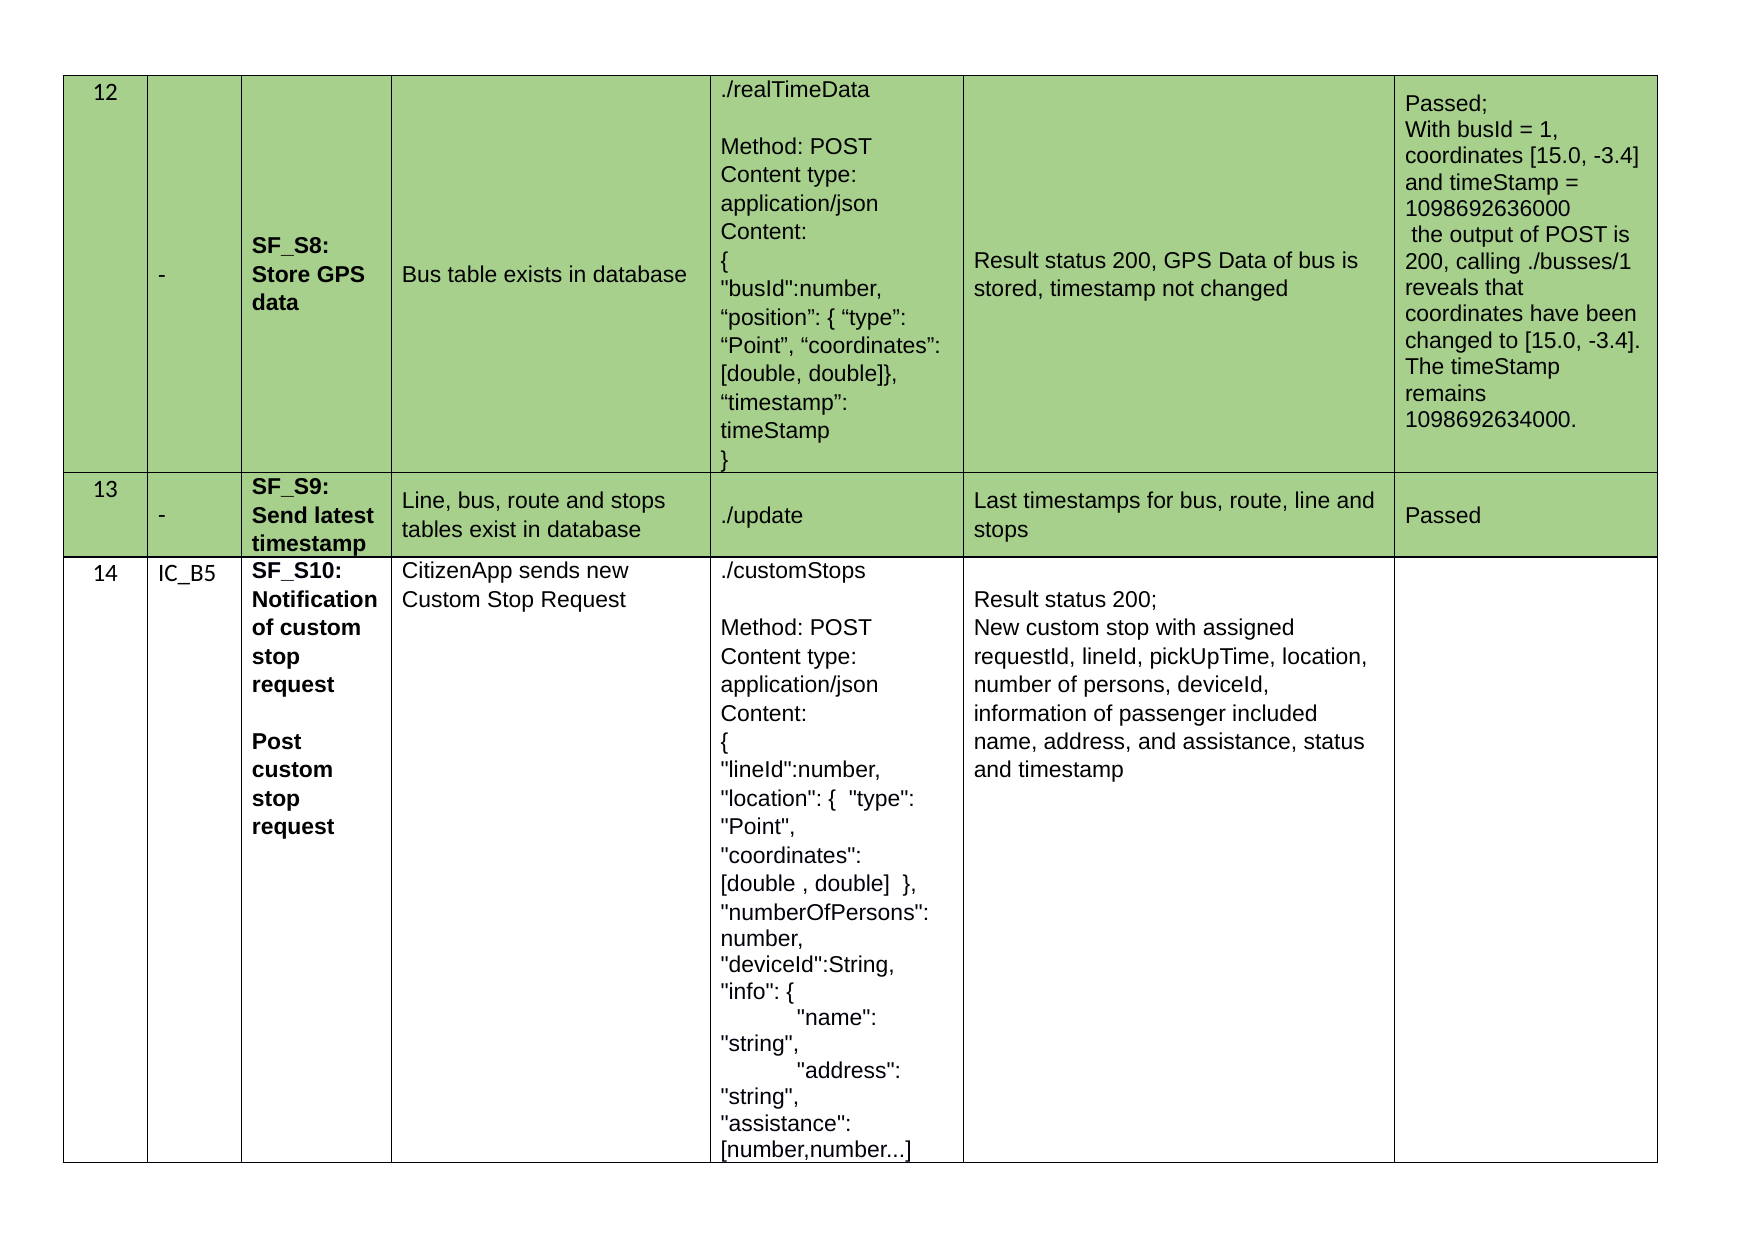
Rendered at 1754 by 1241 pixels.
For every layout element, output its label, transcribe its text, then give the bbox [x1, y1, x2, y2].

table_cell [1395, 558, 1657, 1162]
table_cell ./realTimeData Method: POST Content type: application/json Content: { "busId":number, “position”: { “type”: “Point”, “coordinates”: [double, double]}, “timestamp”: timeStamp } [711, 76, 963, 472]
table_cell SF_S10: Notification of custom stop request Post custom stop request [242, 558, 391, 1162]
table_cell Line, bus, route and stops tables exist in database [392, 473, 710, 556]
table_cell IC_B5 [148, 558, 241, 1162]
table_cell ./update [711, 473, 963, 556]
table_cell 12 [64, 76, 147, 472]
table_cell Passed; With busId = 1, coordinates [15.0, -3.4] and timeStamp = 1098692636000 the output of POST is 200, calling ./busses/1 reveals that coordinates have been changed to [15.0, -3.4]. The timeStamp remains 1098692634000. [1395, 76, 1657, 472]
table_cell SF_S8: Store GPS data [242, 76, 391, 472]
table_cell Last timestamps for bus, route, line and stops [964, 473, 1394, 556]
table_cell Bus table exists in database [392, 76, 710, 472]
table_cell SF_S9: Send latest timestamp [242, 473, 391, 556]
table_cell 14 [64, 558, 147, 1162]
table_cell ./customStops Method: POST Content type: application/json Content: { "lineId":number, "location": { "type": "Point", "coordinates": [double , double] }, "numberOfPersons": number, "deviceId":String, "info": { "name": "string", "address": "string", "assistance": [number,number...] [711, 558, 963, 1162]
table_cell Result status 200; New custom stop with assigned requestId, lineId, pickUpTime, location, number of persons, deviceId, information of passenger included name, address, and assistance, status and timestamp [964, 558, 1394, 1162]
table_cell Result status 200, GPS Data of bus is stored, timestamp not changed [964, 76, 1394, 472]
table_cell 13 [64, 473, 147, 556]
table_cell CitizenApp sends new Custom Stop Request [392, 558, 710, 1162]
table_cell - [148, 473, 241, 556]
table_cell - [148, 76, 241, 472]
table_cell Passed [1395, 473, 1657, 556]
